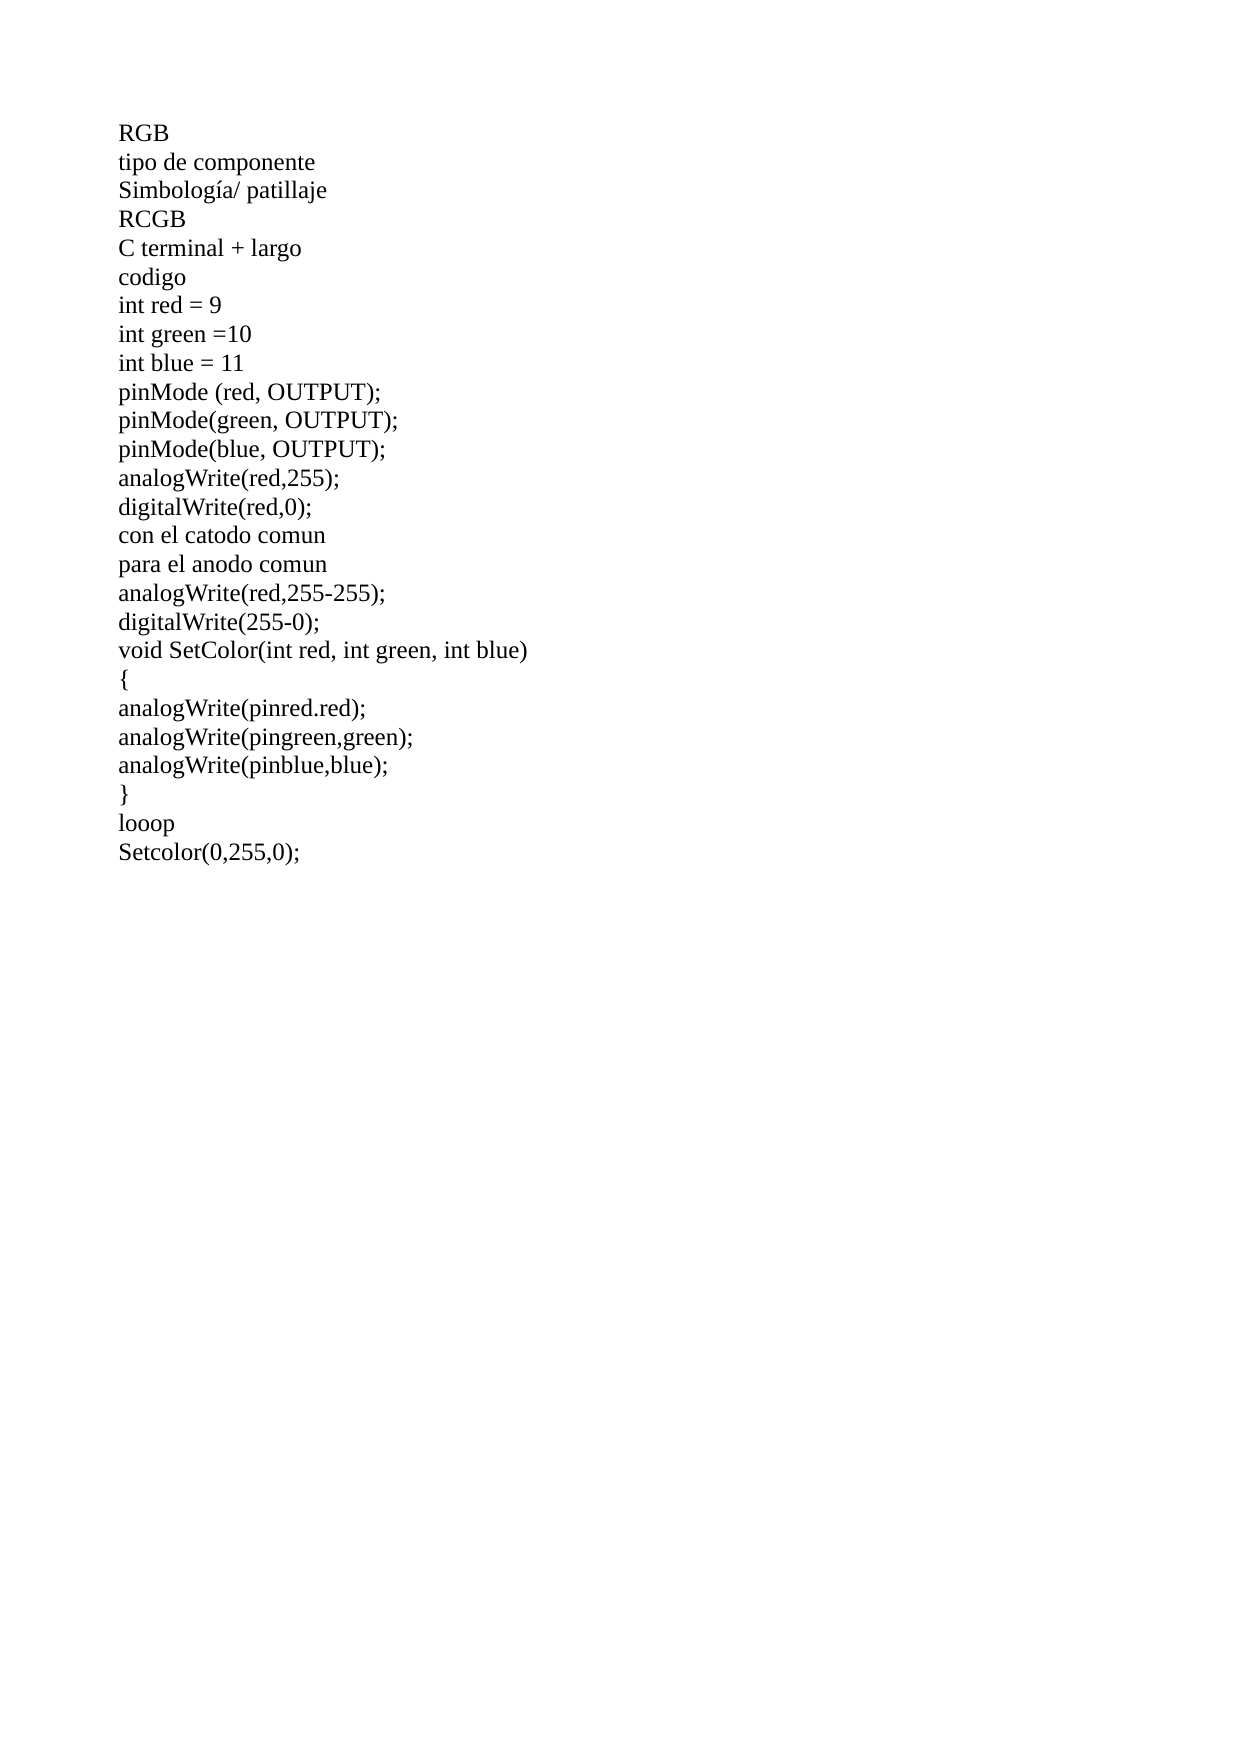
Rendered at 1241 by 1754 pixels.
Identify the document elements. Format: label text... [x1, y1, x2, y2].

text { [118, 664, 1122, 693]
text para el anodo comun [118, 549, 1122, 578]
text RGB [118, 118, 1122, 147]
text int green =10 [118, 319, 1122, 348]
text analogWrite(pinblue,blue); [118, 751, 1122, 779]
text digitalWrite(255-0); [118, 607, 1122, 636]
text RCGB [118, 204, 1122, 233]
text tipo de componente [118, 147, 1122, 176]
text } [118, 779, 1122, 808]
text codigo [118, 262, 1122, 291]
text analogWrite(red,255); [118, 463, 1122, 492]
text Setcolor(0,255,0); [118, 837, 1122, 866]
text analogWrite(pinred.red); [118, 693, 1122, 722]
text void SetColor(int red, int green, int blue) [118, 636, 1122, 664]
text int red = 9 [118, 291, 1122, 319]
text pinMode (red, OUTPUT); [118, 377, 1122, 406]
text looop [118, 808, 1122, 837]
text int blue = 11 [118, 348, 1122, 377]
text analogWrite(pingreen,green); [118, 722, 1122, 751]
text C terminal + largo [118, 233, 1122, 262]
text Simbología/ patillaje [118, 176, 1122, 204]
text pinMode(blue, OUTPUT); [118, 434, 1122, 463]
text pinMode(green, OUTPUT); [118, 406, 1122, 434]
text digitalWrite(red,0); [118, 492, 1122, 521]
text con el catodo comun [118, 521, 1122, 549]
text analogWrite(red,255-255); [118, 578, 1122, 607]
